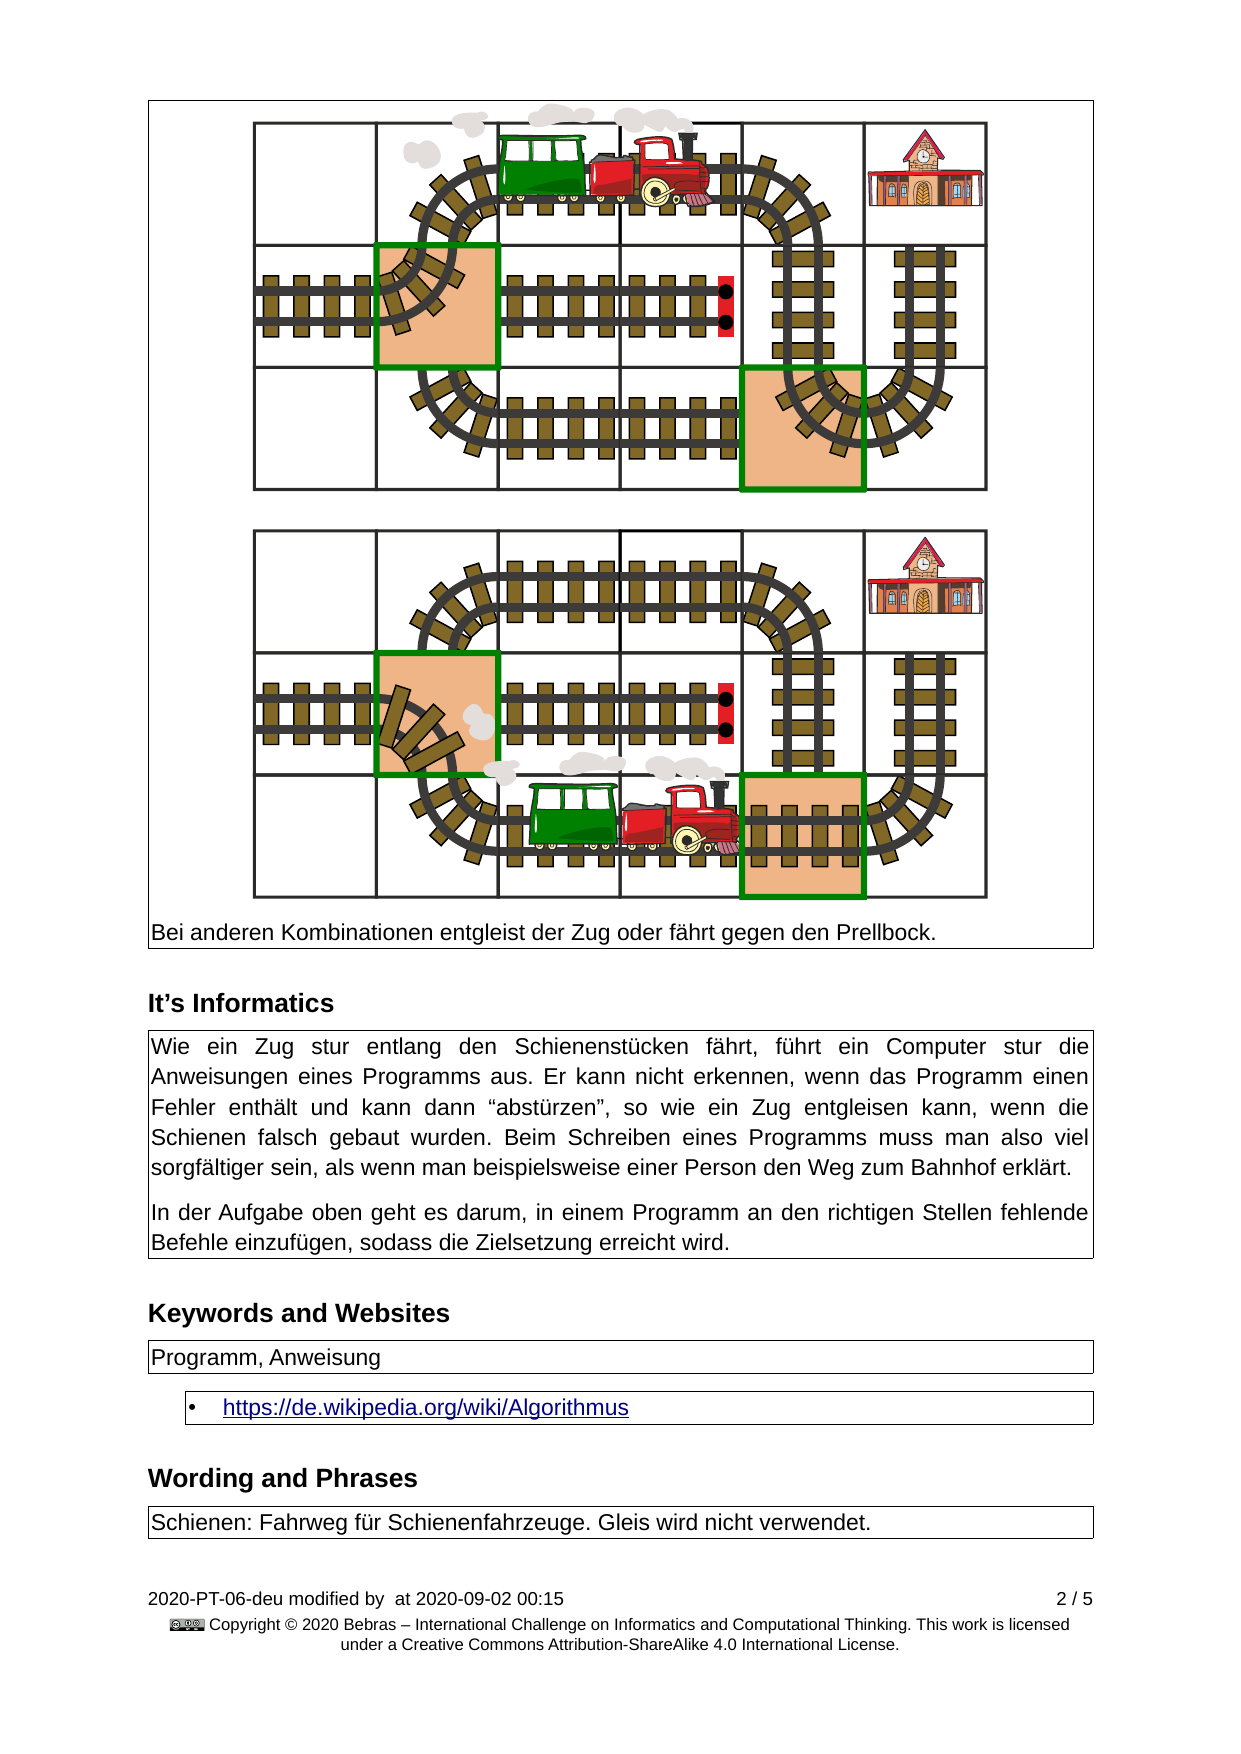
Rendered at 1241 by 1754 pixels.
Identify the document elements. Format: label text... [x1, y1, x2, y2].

text In der Aufgabe oben geht es darum, in einem Programm an den richtigen Stellen fehlende Befehle einzufügen, sodass die Zielsetzung erreicht wird. [149, 1196, 1093, 1258]
subtitle It’s Informatics [148, 987, 1093, 1018]
subtitle Wording and Phrases [148, 1463, 1093, 1493]
subtitle Keywords and Websites [148, 1298, 1093, 1328]
text Wie ein Zug stur entlang den Schienenstücken fährt, führt ein Computer stur die Anweisungen eines Programms aus. Er kann nicht erkennen, wenn das Programm einen Fehler enthält und kann dann “abstürzen”, so wie ein Zug entgleisen kann, wenn die Schienen falsch gebaut wurden. Beim Schreiben eines Programms muss man also viel sorgfältiger sein, als wenn man beispielsweise einer Person den Weg zum Bahnhof erklärt. [149, 1031, 1093, 1180]
text Programm, Anweisung [149, 1341, 1093, 1373]
text Schienen: Fahrweg für Schienenfahrzeuge. Gleis wird nicht verwendet. [149, 1507, 1093, 1538]
text Bei anderen Kombinationen entgleist der Zug oder fährt gegen den Prellbock. [149, 916, 1093, 948]
list https://de.wikipedia.org/wiki/Algorithmus [186, 1392, 1093, 1424]
